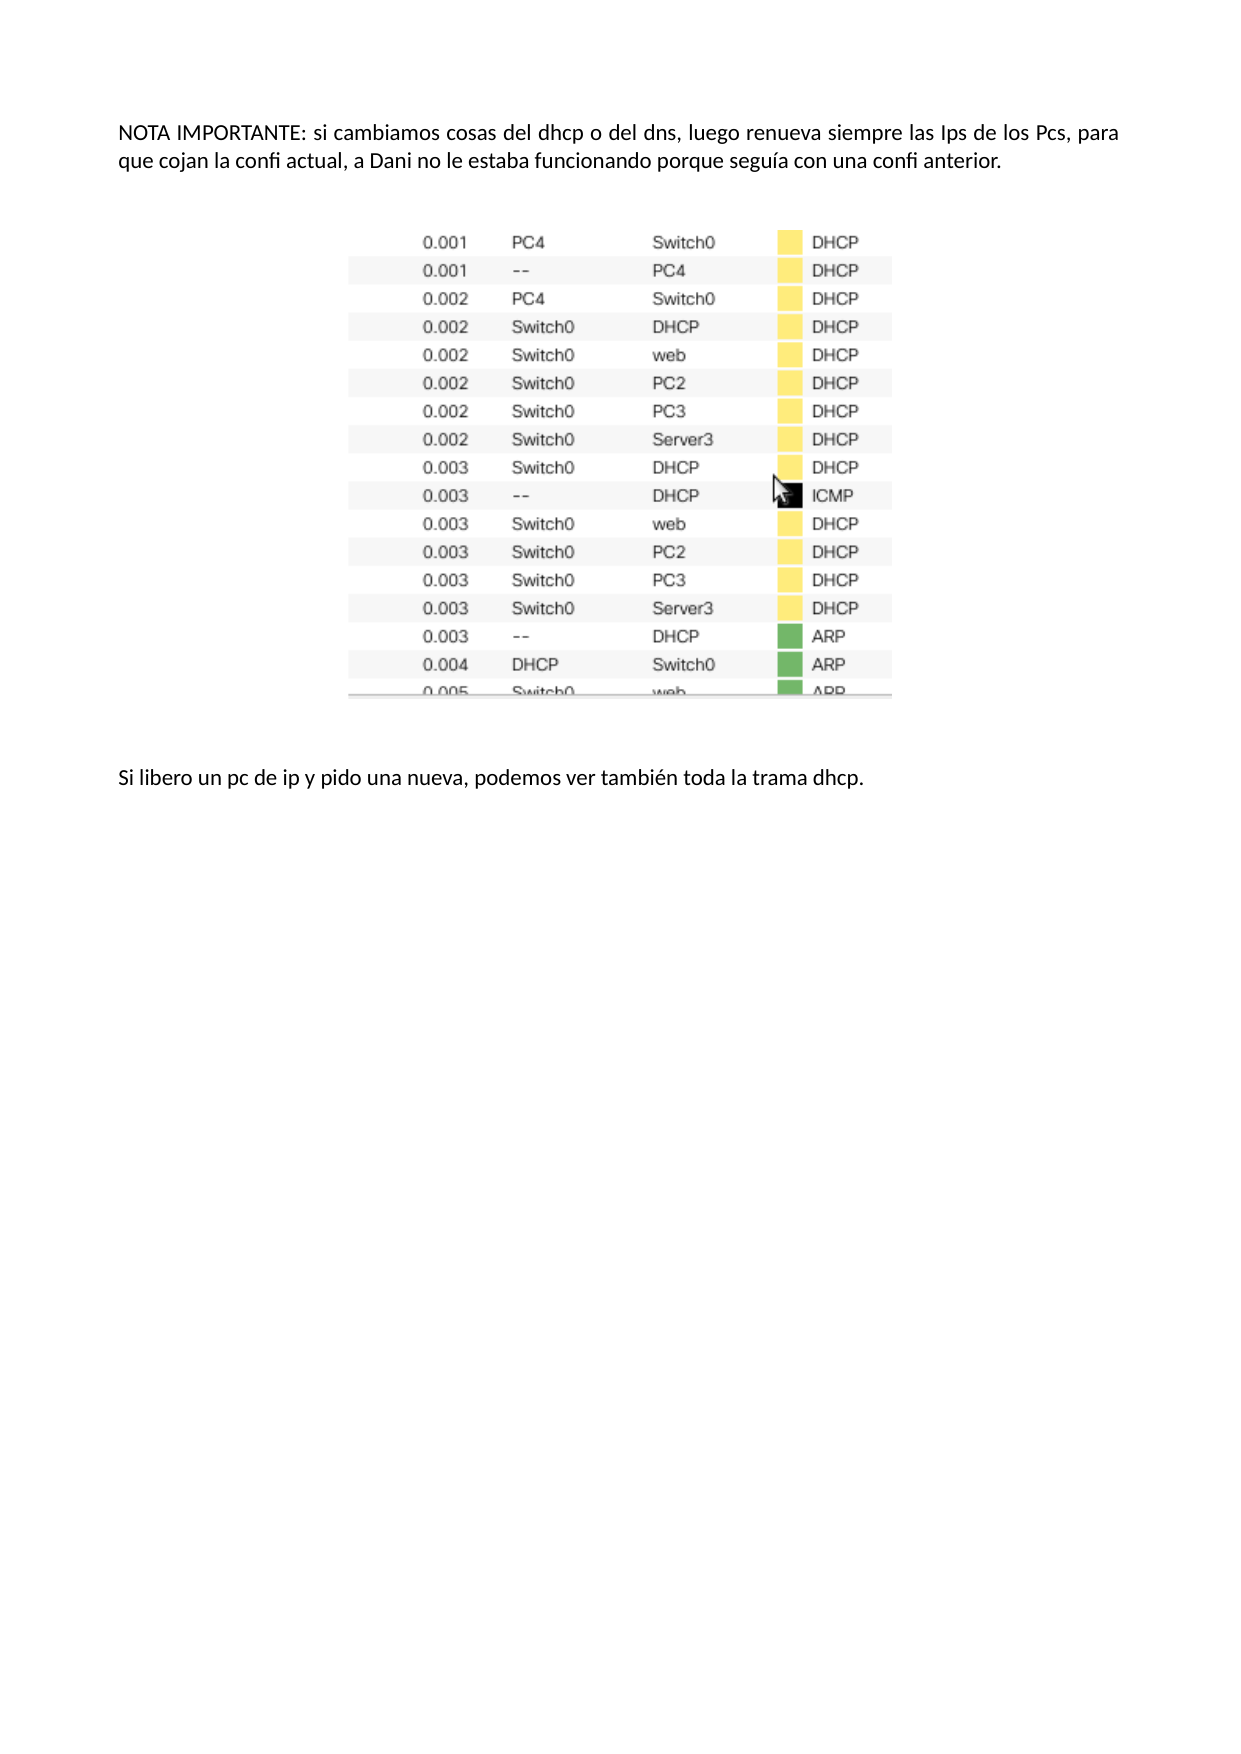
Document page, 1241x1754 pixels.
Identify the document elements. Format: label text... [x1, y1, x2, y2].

text Si libero un pc de ip y pido una nueva, podemos ver también toda la trama dhcp. [118, 763, 1122, 791]
text NOTA IMPORTANTE: si cambiamos cosas del dhcp o del dns, luego renueva siempre las Ips de los Pcs, para que cojan la confi actual, a Dani no le estaba funcionando porque seguía con una confi anterior. [118, 118, 1122, 174]
